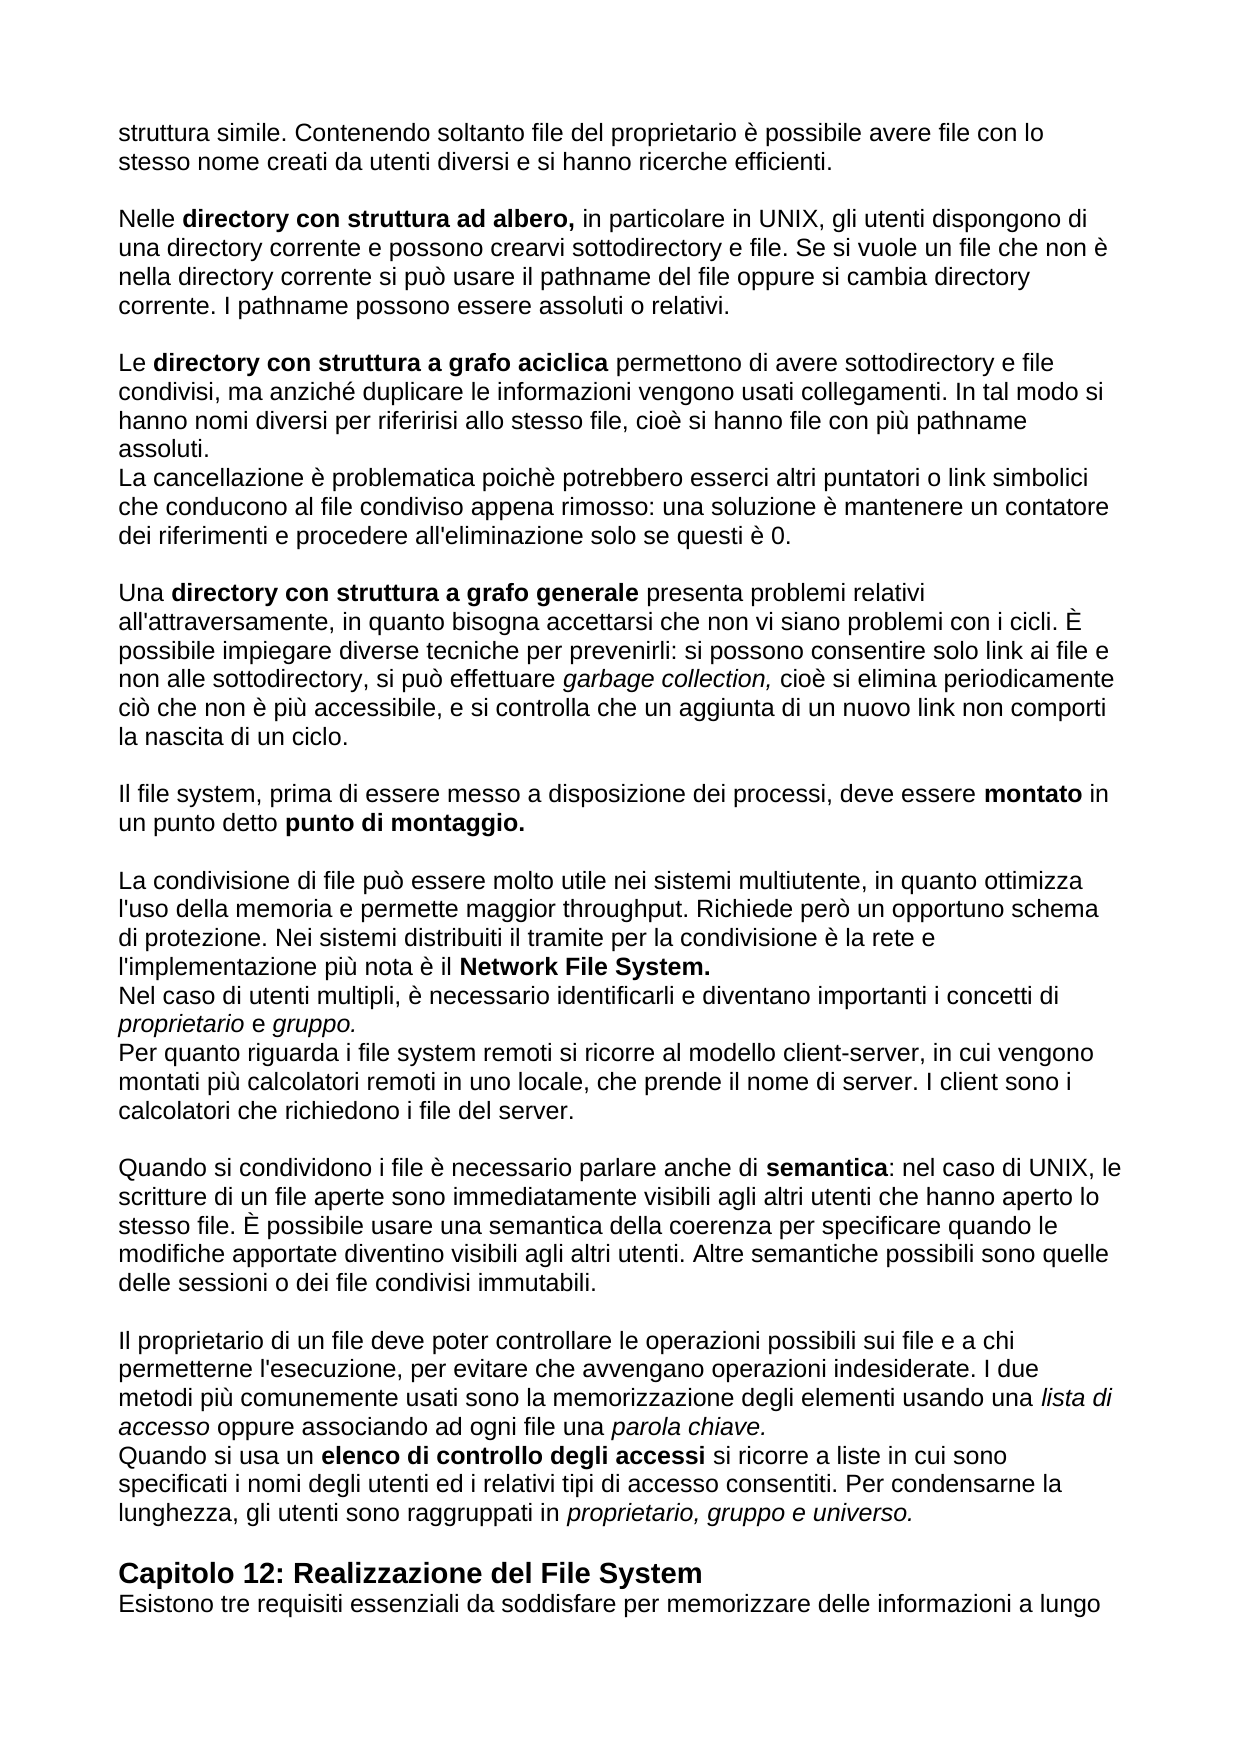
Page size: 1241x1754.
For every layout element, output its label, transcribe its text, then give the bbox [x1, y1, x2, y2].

text Quando si usa un elenco di controllo degli accessi si ricorre a liste in cui sono specificati i nomi degli utenti ed i relativi tipi di accesso consentiti. Per condensarne la lunghezza, gli utenti sono raggruppati in proprietario, gruppo e universo. [118, 1441, 1122, 1527]
text struttura simile. Contenendo soltanto file del proprietario è possibile avere file con lo stesso nome creati da utenti diversi e si hanno ricerche efficienti. [118, 118, 1122, 176]
text Nel caso di utenti multipli, è necessario identificarli e diventano importanti i concetti di proprietario e gruppo. [118, 981, 1122, 1038]
text Per quanto riguarda i file system remoti si ricorre al modello client-server, in cui vengono montati più calcolatori remoti in uno locale, che prende il nome di server. I client sono i calcolatori che richiedono i file del server. [118, 1038, 1122, 1124]
text Quando si condividono i file è necessario parlare anche di semantica: nel caso di UNIX, le scritture di un file aperte sono immediatamente visibili agli altri utenti che hanno aperto lo stesso file. È possibile usare una semantica della coerenza per specificare quando le modifiche apportate diventino visibili agli altri utenti. Altre semantiche possibili sono quelle delle sessioni o dei file condivisi immutabili. [118, 1153, 1122, 1297]
text La cancellazione è problematica poichè potrebbero esserci altri puntatori o link simbolici che conducono al file condiviso appena rimosso: una soluzione è mantenere un contatore dei riferimenti e procedere all'eliminazione solo se questi è 0. [118, 463, 1122, 549]
text La condivisione di file può essere molto utile nei sistemi multiutente, in quanto ottimizza l'uso della memoria e permette maggior throughput. Richiede però un opportuno schema di protezione. Nei sistemi distribuiti il tramite per la condivisione è la rete e l'implementazione più nota è il Network File System. [118, 866, 1122, 981]
text Capitolo 12: Realizzazione del File System [118, 1556, 1122, 1589]
text Le directory con struttura a grafo aciclica permettono di avere sottodirectory e file condivisi, ma anziché duplicare le informazioni vengono usati collegamenti. In tal modo si hanno nomi diversi per riferirisi allo stesso file, cioè si hanno file con più pathname assoluti. [118, 348, 1122, 463]
text Esistono tre requisiti essenziali da soddisfare per memorizzare delle informazioni a lungo [118, 1589, 1122, 1618]
text Nelle directory con struttura ad albero, in particolare in UNIX, gli utenti dispongono di una directory corrente e possono crearvi sottodirectory e file. Se si vuole un file che non è nella directory corrente si può usare il pathname del file oppure si cambia directory corrente. I pathname possono essere assoluti o relativi. [118, 204, 1122, 319]
text Il proprietario di un file deve poter controllare le operazioni possibili sui file e a chi permetterne l'esecuzione, per evitare che avvengano operazioni indesiderate. I due metodi più comunemente usati sono la memorizzazione degli elementi usando una lista di accesso oppure associando ad ogni file una parola chiave. [118, 1326, 1122, 1441]
text Il file system, prima di essere messo a disposizione dei processi, deve essere montato in un punto detto punto di montaggio. [118, 779, 1122, 837]
text Una directory con struttura a grafo generale presenta problemi relativi all'attraversamente, in quanto bisogna accettarsi che non vi siano problemi con i cicli. È possibile impiegare diverse tecniche per prevenirli: si possono consentire solo link ai file e non alle sottodirectory, si può effettuare garbage collection, cioè si elimina periodicamente ciò che non è più accessibile, e si controlla che un aggiunta di un nuovo link non comporti la nascita di un ciclo. [118, 578, 1122, 751]
